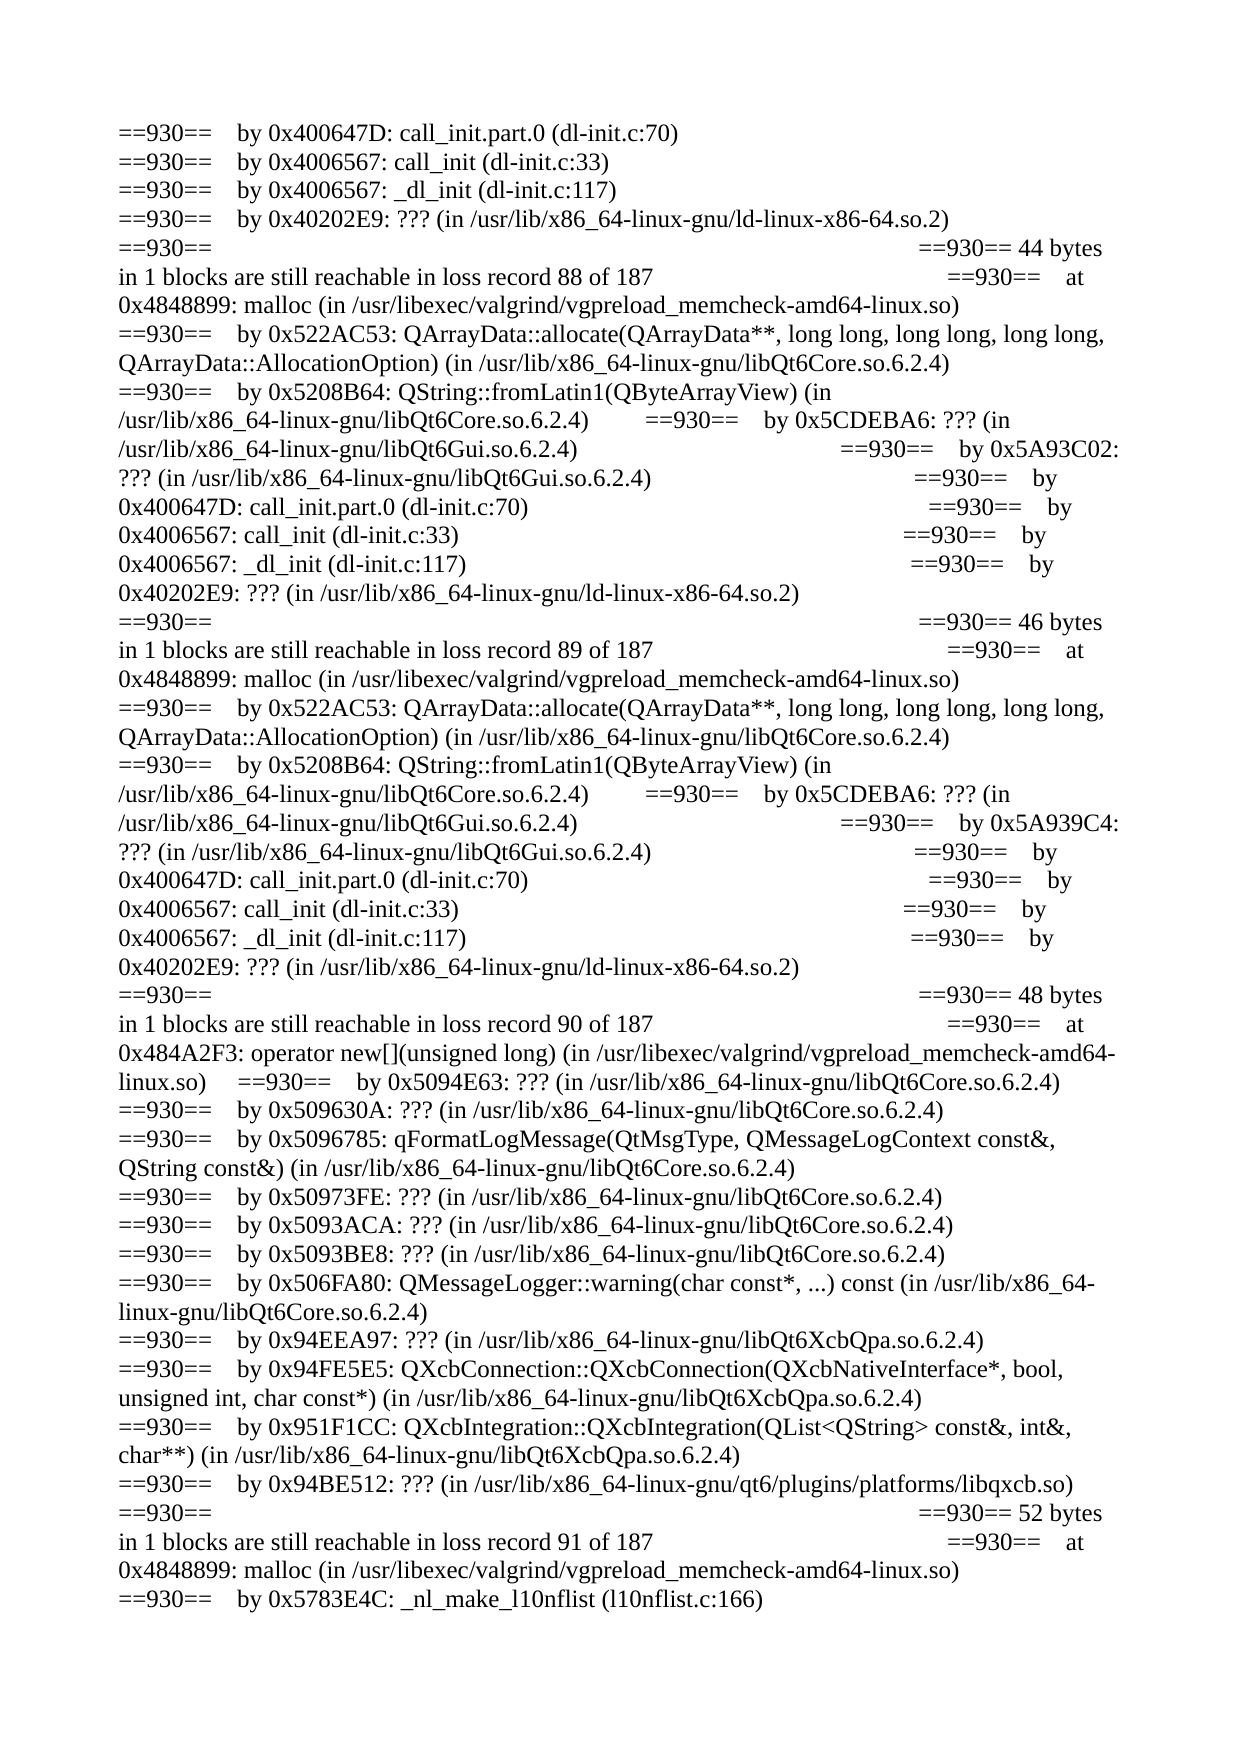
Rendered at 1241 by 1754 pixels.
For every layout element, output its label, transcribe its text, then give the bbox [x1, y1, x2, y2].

text ==930== by 0x400647D: call_init.part.0 (dl-init.c:70) ==930== by 0x4006567: call_init (dl-init.c:33) ==930== by 0x4006567: _dl_init (dl-init.c:117) ==930== by 0x40202E9: ??? (in /usr/lib/x86_64-linux-gnu/ld-linux-x86-64.so.2) ==930== ==930== 44 bytes in 1 blocks are still reachable in loss record 88 of 187 ==930== at 0x4848899: malloc (in /usr/libexec/valgrind/vgpreload_memcheck-amd64-linux.so) ==930== by 0x522AC53: QArrayData::allocate(QArrayData**, long long, long long, long long, QArrayData::AllocationOption) (in /usr/lib/x86_64-linux-gnu/libQt6Core.so.6.2.4) ==930== by 0x5208B64: QString::fromLatin1(QByteArrayView) (in /usr/lib/x86_64-linux-gnu/libQt6Core.so.6.2.4) ==930== by 0x5CDEBA6: ??? (in /usr/lib/x86_64-linux-gnu/libQt6Gui.so.6.2.4) ==930== by 0x5A93C02: ??? (in /usr/lib/x86_64-linux-gnu/libQt6Gui.so.6.2.4) ==930== by 0x400647D: call_init.part.0 (dl-init.c:70) ==930== by 0x4006567: call_init (dl-init.c:33) ==930== by 0x4006567: _dl_init (dl-init.c:117) ==930== by 0x40202E9: ??? (in /usr/lib/x86_64-linux-gnu/ld-linux-x86-64.so.2) ==930== ==930== 46 bytes in 1 blocks are still reachable in loss record 89 of 187 ==930== at 0x4848899: malloc (in /usr/libexec/valgrind/vgpreload_memcheck-amd64-linux.so) ==930== by 0x522AC53: QArrayData::allocate(QArrayData**, long long, long long, long long, QArrayData::AllocationOption) (in /usr/lib/x86_64-linux-gnu/libQt6Core.so.6.2.4) ==930== by 0x5208B64: QString::fromLatin1(QByteArrayView) (in /usr/lib/x86_64-linux-gnu/libQt6Core.so.6.2.4) ==930== by 0x5CDEBA6: ??? (in /usr/lib/x86_64-linux-gnu/libQt6Gui.so.6.2.4) ==930== by 0x5A939C4: ??? (in /usr/lib/x86_64-linux-gnu/libQt6Gui.so.6.2.4) ==930== by 0x400647D: call_init.part.0 (dl-init.c:70) ==930== by 0x4006567: call_init (dl-init.c:33) ==930== by 0x4006567: _dl_init (dl-init.c:117) ==930== by 0x40202E9: ??? (in /usr/lib/x86_64-linux-gnu/ld-linux-x86-64.so.2) ==930== ==930== 48 bytes in 1 blocks are still reachable in loss record 90 of 187 ==930== at 0x484A2F3: operator new[](unsigned long) (in /usr/libexec/valgrind/vgpreload_memcheck-amd64-linux.so) ==930== by 0x5094E63: ??? (in /usr/lib/x86_64-linux-gnu/libQt6Core.so.6.2.4) ==930== by 0x509630A: ??? (in /usr/lib/x86_64-linux-gnu/libQt6Core.so.6.2.4) ==930== by 0x5096785: qFormatLogMessage(QtMsgType, QMessageLogContext const&, QString const&) (in /usr/lib/x86_64-linux-gnu/libQt6Core.so.6.2.4) ==930== by 0x50973FE: ??? (in /usr/lib/x86_64-linux-gnu/libQt6Core.so.6.2.4) ==930== by 0x5093ACA: ??? (in /usr/lib/x86_64-linux-gnu/libQt6Core.so.6.2.4) ==930== by 0x5093BE8: ??? (in /usr/lib/x86_64-linux-gnu/libQt6Core.so.6.2.4) ==930== by 0x506FA80: QMessageLogger::warning(char const*, ...) const (in /usr/lib/x86_64-linux-gnu/libQt6Core.so.6.2.4) ==930== by 0x94EEA97: ??? (in /usr/lib/x86_64-linux-gnu/libQt6XcbQpa.so.6.2.4) ==930== by 0x94FE5E5: QXcbConnection::QXcbConnection(QXcbNativeInterface*, bool, unsigned int, char const*) (in /usr/lib/x86_64-linux-gnu/libQt6XcbQpa.so.6.2.4) ==930== by 0x951F1CC: QXcbIntegration::QXcbIntegration(QList<QString> const&, int&, char**) (in /usr/lib/x86_64-linux-gnu/libQt6XcbQpa.so.6.2.4) ==930== by 0x94BE512: ??? (in /usr/lib/x86_64-linux-gnu/qt6/plugins/platforms/libqxcb.so) ==930== ==930== 52 bytes in 1 blocks are still reachable in loss record 91 of 187 ==930== at 0x4848899: malloc (in /usr/libexec/valgrind/vgpreload_memcheck-amd64-linux.so) ==930== by 0x5783E4C: _nl_make_l10nflist (l10nflist.c:166) [118, 118, 1122, 1613]
